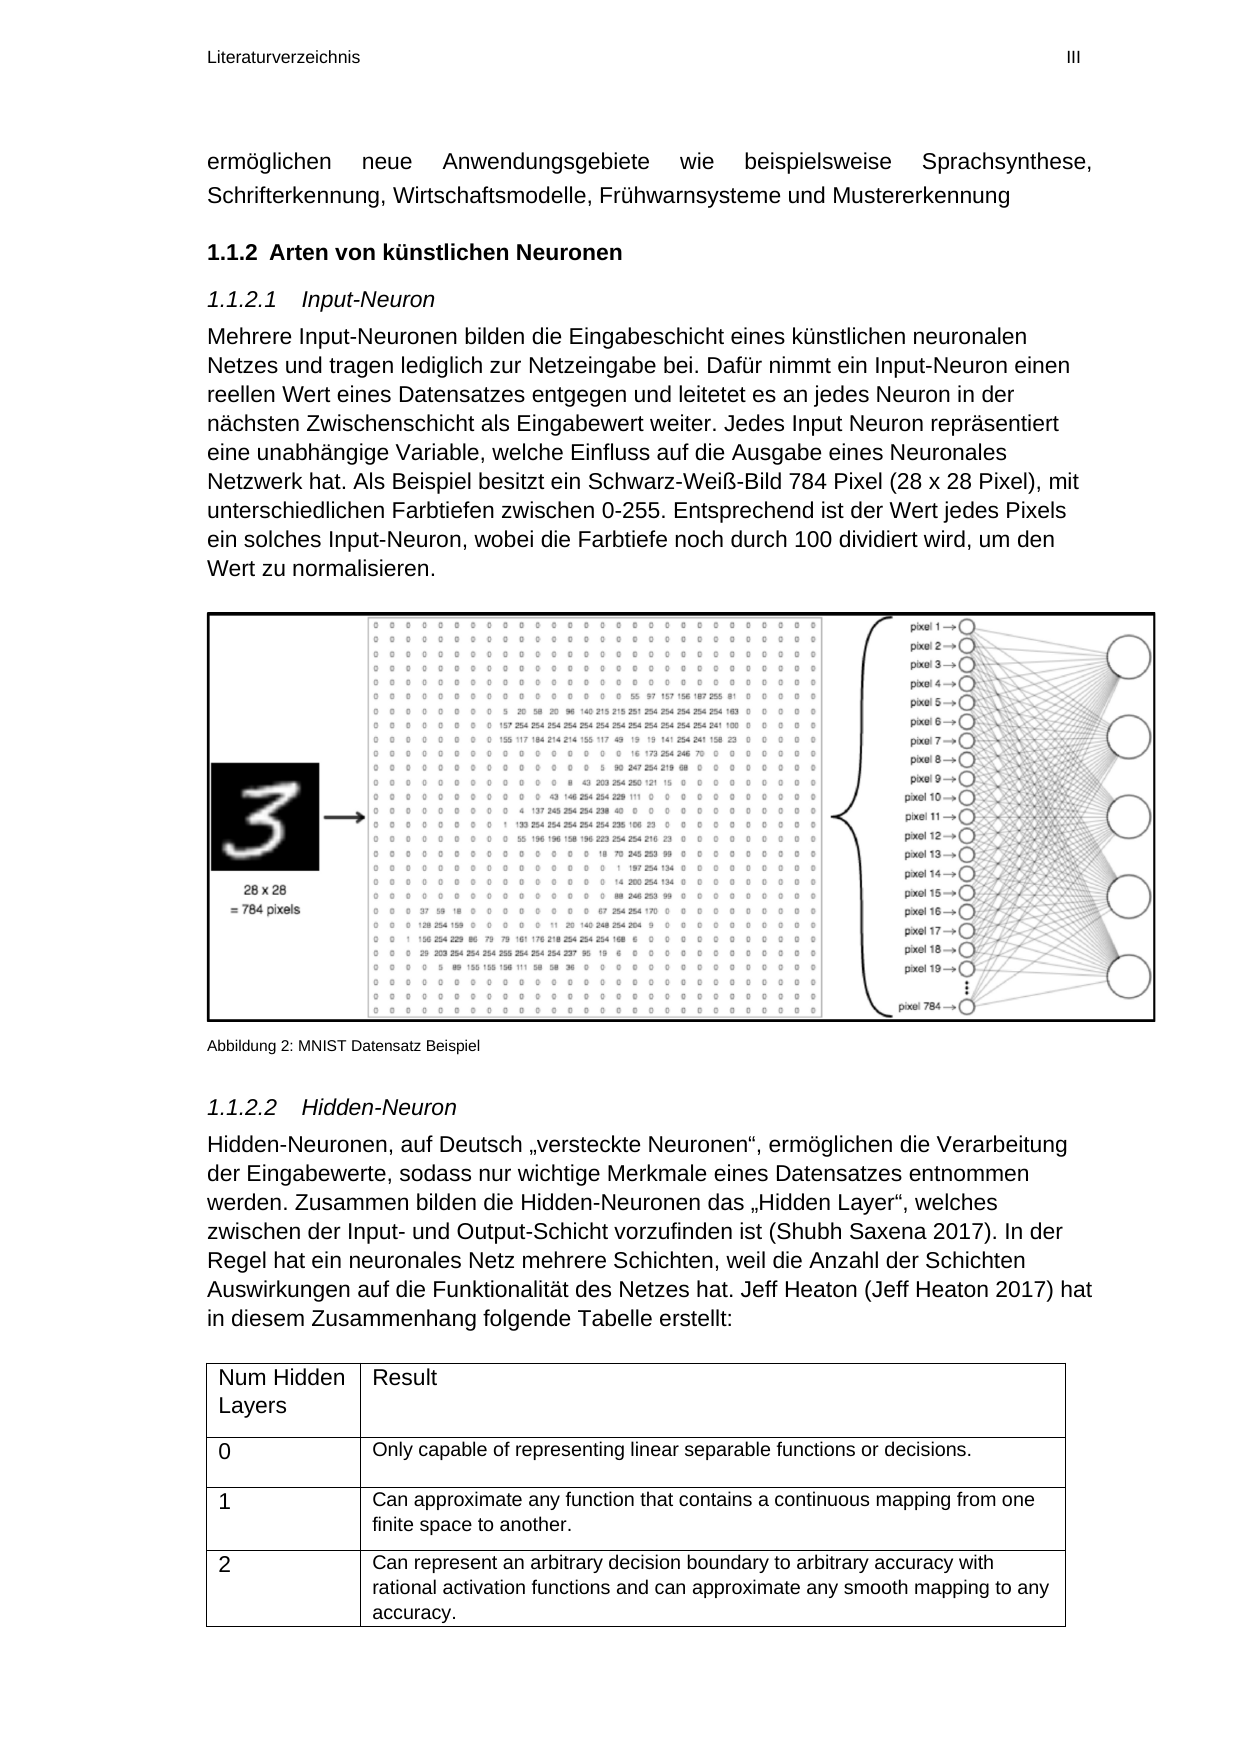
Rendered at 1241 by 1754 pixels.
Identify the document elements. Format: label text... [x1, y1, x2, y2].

text Abbildung 2: MNIST Datensatz Beispiel [207, 1037, 1092, 1055]
subtitle Input-Neuron [207, 286, 1092, 312]
table_cell 1 [207, 1488, 360, 1550]
table_cell 0 [207, 1438, 360, 1487]
subtitle Hidden-Neuron [207, 1094, 1092, 1120]
table_header Result [361, 1364, 1065, 1437]
table_header Num Hidden Layers [207, 1364, 360, 1437]
table_cell 2 [207, 1551, 360, 1626]
table_cell Can represent an arbitrary decision boundary to arbitrary accuracy with rational activation functions and can approximate any smooth mapping to any accuracy. [361, 1551, 1065, 1626]
text Mehrere Input-Neuronen bilden die Eingabeschicht eines künstlichen neuronalen Netzes und tragen lediglich zur Netzeingabe bei. Dafür nimmt ein Input-Neuron einen reellen Wert eines Datensatzes entgegen und leitetet es an jedes Neuron in der nächsten Zwischenschicht als Eingabewert weiter. Jedes Input Neuron repräsentiert eine unabhängige Variable, welche Einfluss auf die Ausgabe eines Neuronales Netzwerk hat. Als Beispiel besitzt ein Schwarz-Weiß-Bild 784 Pixel (28 x 28 Pixel), mit unterschiedlichen Farbtiefen zwischen 0-255. Entsprechend ist der Wert jedes Pixels ein solches Input-Neuron, wobei die Farbtiefe noch durch 100 dividiert wird, um den Wert zu normalisieren. [207, 323, 1092, 581]
table_cell Only capable of representing linear separable functions or decisions. [361, 1438, 1065, 1487]
table_cell Can approximate any function that contains a continuous mapping from one finite space to another. [361, 1488, 1065, 1550]
subtitle Arten von künstlichen Neuronen [207, 239, 1092, 265]
text ermöglichen neue Anwendungsgebiete wie beispielsweise Sprachsynthese, Schrifterkennung, Wirtschaftsmodelle, Frühwarnsysteme und Mustererkennung [207, 148, 1092, 208]
text Hidden-Neuronen, auf Deutsch „versteckte Neuronen“, ermöglichen die Verarbeitung der Eingabewerte, sodass nur wichtige Merkmale eines Datensatzes entnommen werden. Zusammen bilden die Hidden-Neuronen das „Hidden Layer“, welches zwischen der Input- und Output-Schicht vorzufinden ist (Shubh Saxena 2017). In der Regel hat ein neuronales Netz mehrere Schichten, weil die Anzahl der Schichten Auswirkungen auf die Funktionalität des Netzes hat. Jeff Heaton (Jeff Heaton 2017) hat in diesem Zusammenhang folgende Tabelle erstellt: [207, 1131, 1092, 1331]
